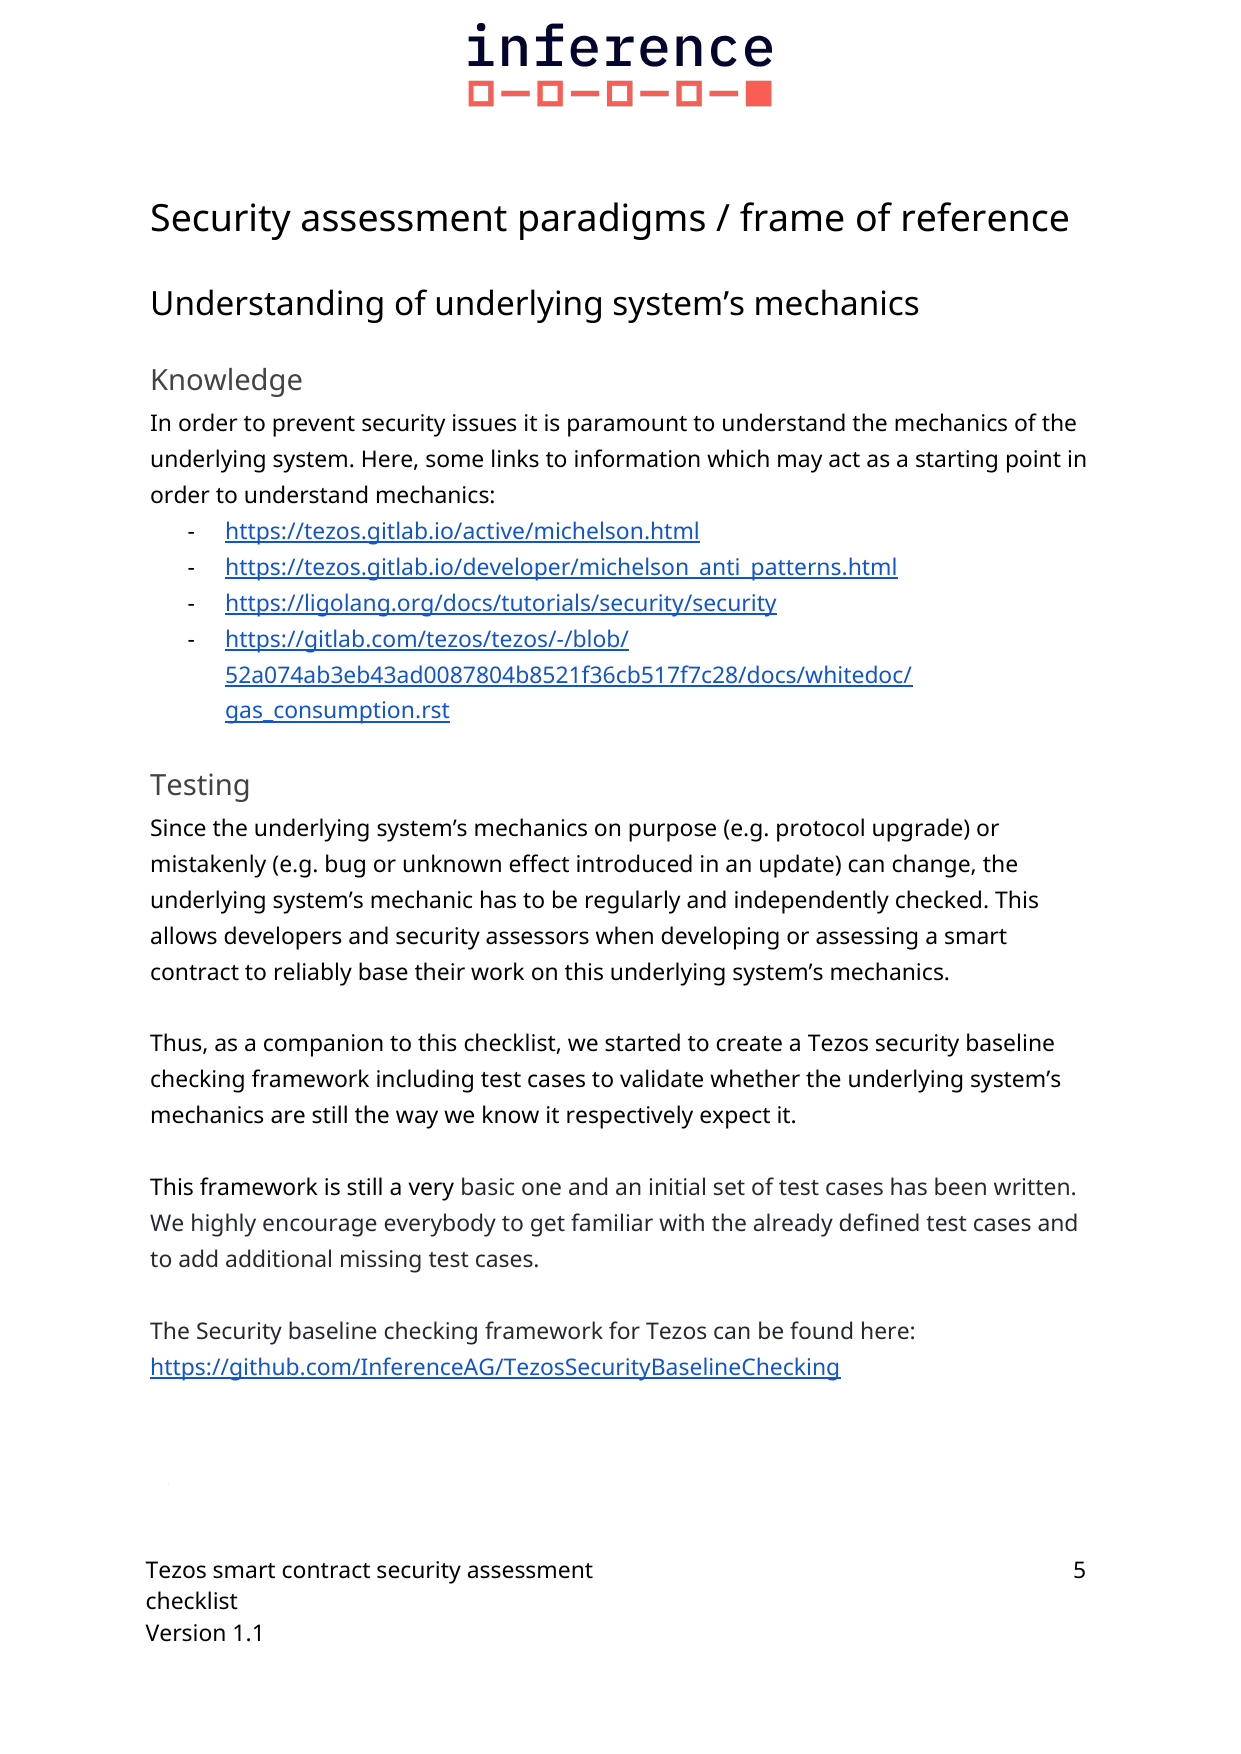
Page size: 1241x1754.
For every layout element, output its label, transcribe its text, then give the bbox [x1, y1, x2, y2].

text This framework is still a very basic one and an initial set of test cases has been written. We highly encourage everybody to get familiar with the already defined test cases and to add additional missing test cases. [150, 1171, 1090, 1274]
picture [468, 23, 772, 108]
subtitle Security assessment paradigms / frame of reference [150, 192, 1090, 243]
text Thus, as a companion to this checklist, we started to create a Tezos security baseline checking framework including test cases to validate whether the underlying system’s mechanics are still the way we know it respectively expect it. [150, 1027, 1090, 1131]
list https://ligolang.org/docs/tutorials/security/security [187, 587, 1090, 618]
subtitle Testing [150, 764, 1090, 803]
list https://tezos.gitlab.io/active/michelson.html [187, 515, 1090, 546]
list https://tezos.gitlab.io/developer/michelson_anti_patterns.html [187, 551, 1090, 582]
text Since the underlying system’s mechanics on purpose (e.g. protocol upgrade) or mistakenly (e.g. bug or unknown effect introduced in an update) can change, the underlying system’s mechanic has to be regularly and independently checked. This allows developers and security assessors when developing or assessing a smart contract to reliably base their work on this underlying system’s mechanics. [150, 812, 1090, 987]
subtitle Understanding of underlying system’s mechanics [150, 280, 1090, 326]
text The Security baseline checking framework for Tezos can be found here: https://github.com/InferenceAG/TezosSecurityBaselineChecking [150, 1315, 1090, 1382]
subtitle Knowledge [150, 359, 1090, 399]
text In order to prevent security issues it is paramount to understand the mechanics of the underlying system. Here, some links to information which may act as a starting point in order to understand mechanics: [150, 407, 1090, 510]
list https://gitlab.com/tezos/tezos/-/blob/52a074ab3eb43ad0087804b8521f36cb517f7c28/docs/whitedoc/gas_consumption.rst [187, 623, 1090, 726]
